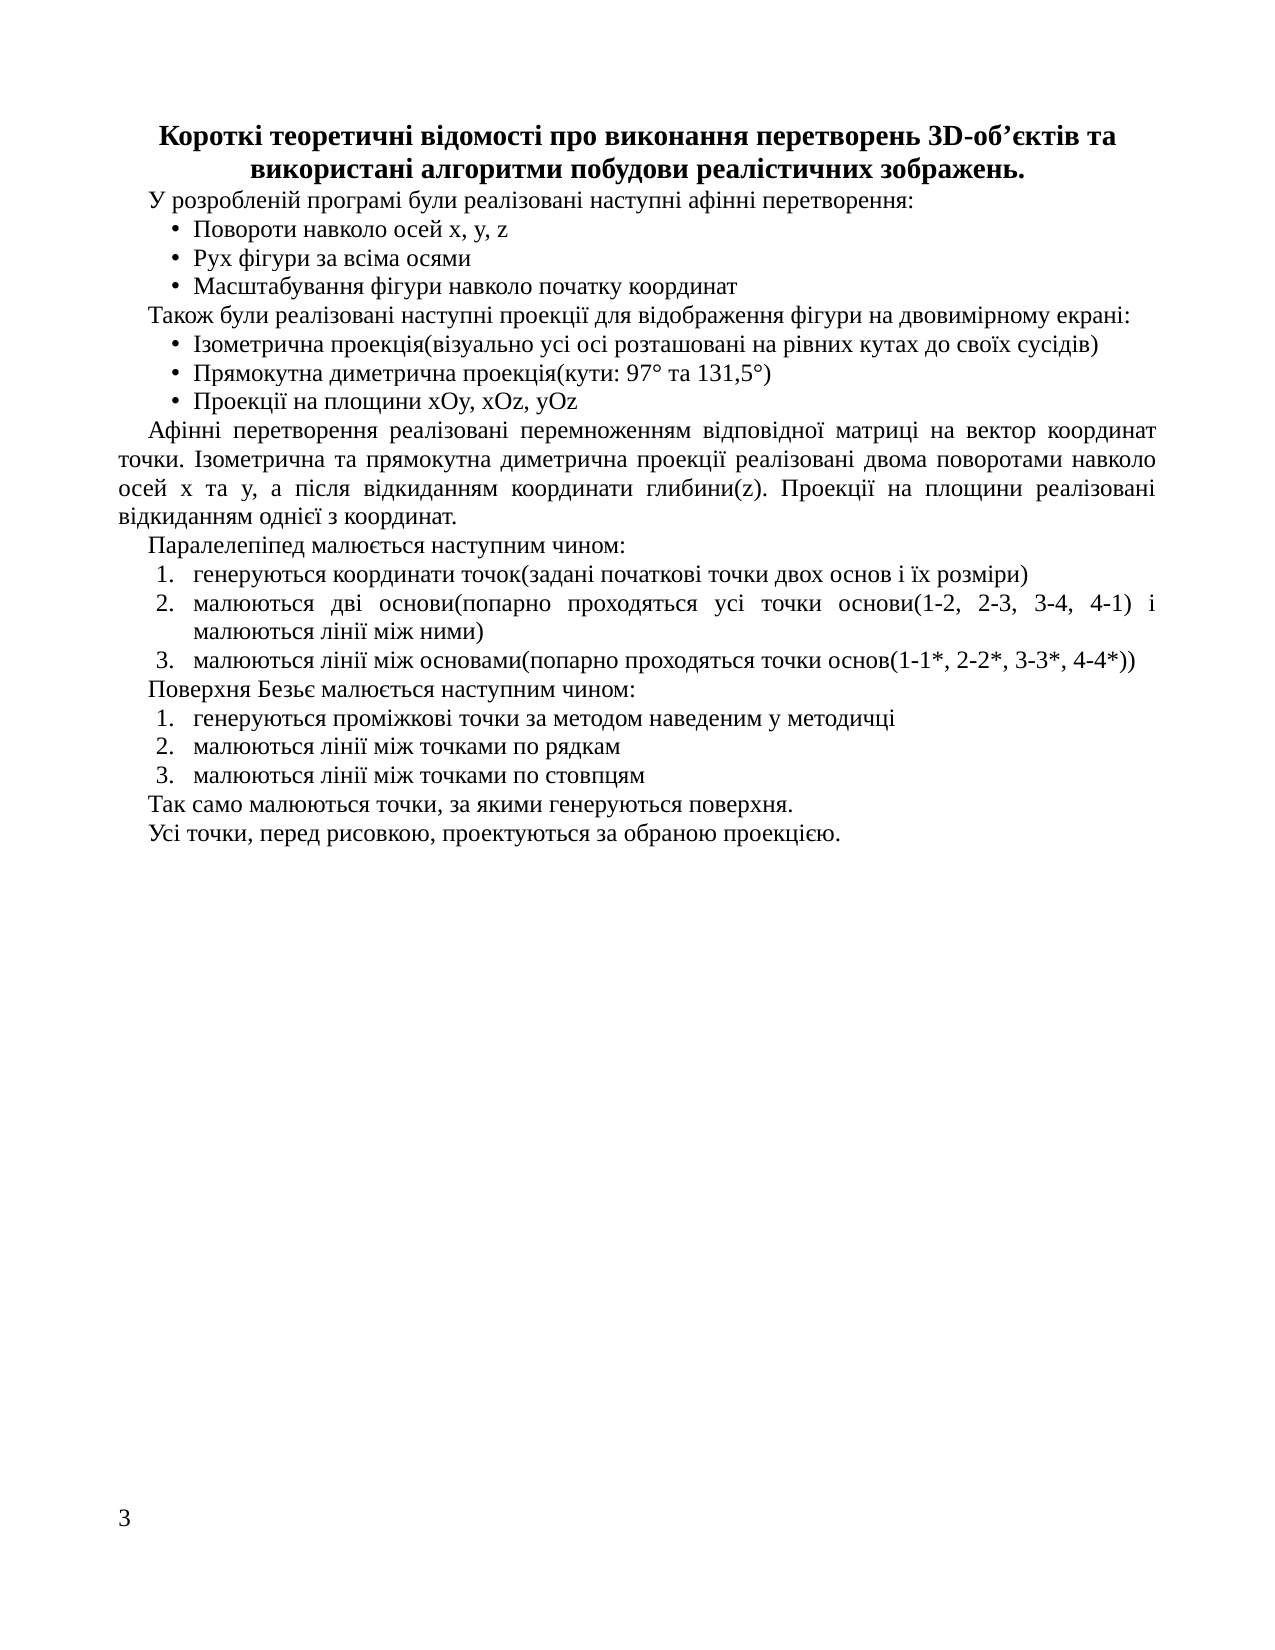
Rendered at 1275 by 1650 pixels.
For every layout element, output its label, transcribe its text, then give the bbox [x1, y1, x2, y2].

list генеруються проміжкові точки за методом наведеним у методичці [156, 703, 1157, 731]
text Так само малюються точки, за якими генеруються поверхня. [118, 789, 1157, 818]
text Короткі теоретичні відомості про виконання перетворень 3D-об’єктів та використані алгоритми побудови реалістичних зображень. [118, 118, 1157, 185]
list малюються лінії між точками по рядкам [156, 731, 1157, 760]
text У розробленій програмі були реалізовані наступні афінні перетворення: [118, 185, 1157, 214]
text Також були реалізовані наступні проекції для відображення фігури на двовимірному екрані: [118, 300, 1157, 329]
list Масштабування фігури навколо початку координат [171, 271, 1157, 300]
list Ізометрична проекція(візуально усі осі розташовані на рівних кутах до своїх сусідів) [171, 329, 1157, 358]
text Поверхня Безьє малюється наступним чином: [118, 674, 1157, 703]
list генеруються координати точок(задані початкові точки двох основ і їх розміри) [156, 559, 1157, 588]
list малюються дві основи(попарно проходяться усі точки основи(1-2, 2-3, 3-4, 4-1) і малюються лінії між ними) [156, 588, 1157, 645]
list Повороти навколо осей x, y, z [171, 214, 1157, 243]
list Проекції на площини xOy, xOz, yOz [171, 386, 1157, 415]
list Прямокутна диметрична проекція(кути: 97° та 131,5°) [171, 358, 1157, 386]
list малюються лінії між основами(попарно проходяться точки основ(1-1*, 2-2*, 3-3*, 4-4*)) [156, 645, 1157, 674]
text Усі точки, перед рисовкою, проектуються за обраною проекцією. [118, 818, 1157, 846]
list Рух фігури за всіма осями [171, 243, 1157, 271]
list малюються лінії між точками по стовпцям [156, 760, 1157, 789]
text Паралелепіпед малюється наступним чином: [118, 530, 1157, 559]
text Афінні перетворення реалізовані перемноженням відповідної матриці на вектор координат точки. Ізометрична та прямокутна диметрична проекції реалізовані двома поворотами навколо осей x та y, а після відкиданням координати глибини(z). Проекції на площини реалізовані відкиданням однієї з координат. [118, 415, 1157, 530]
